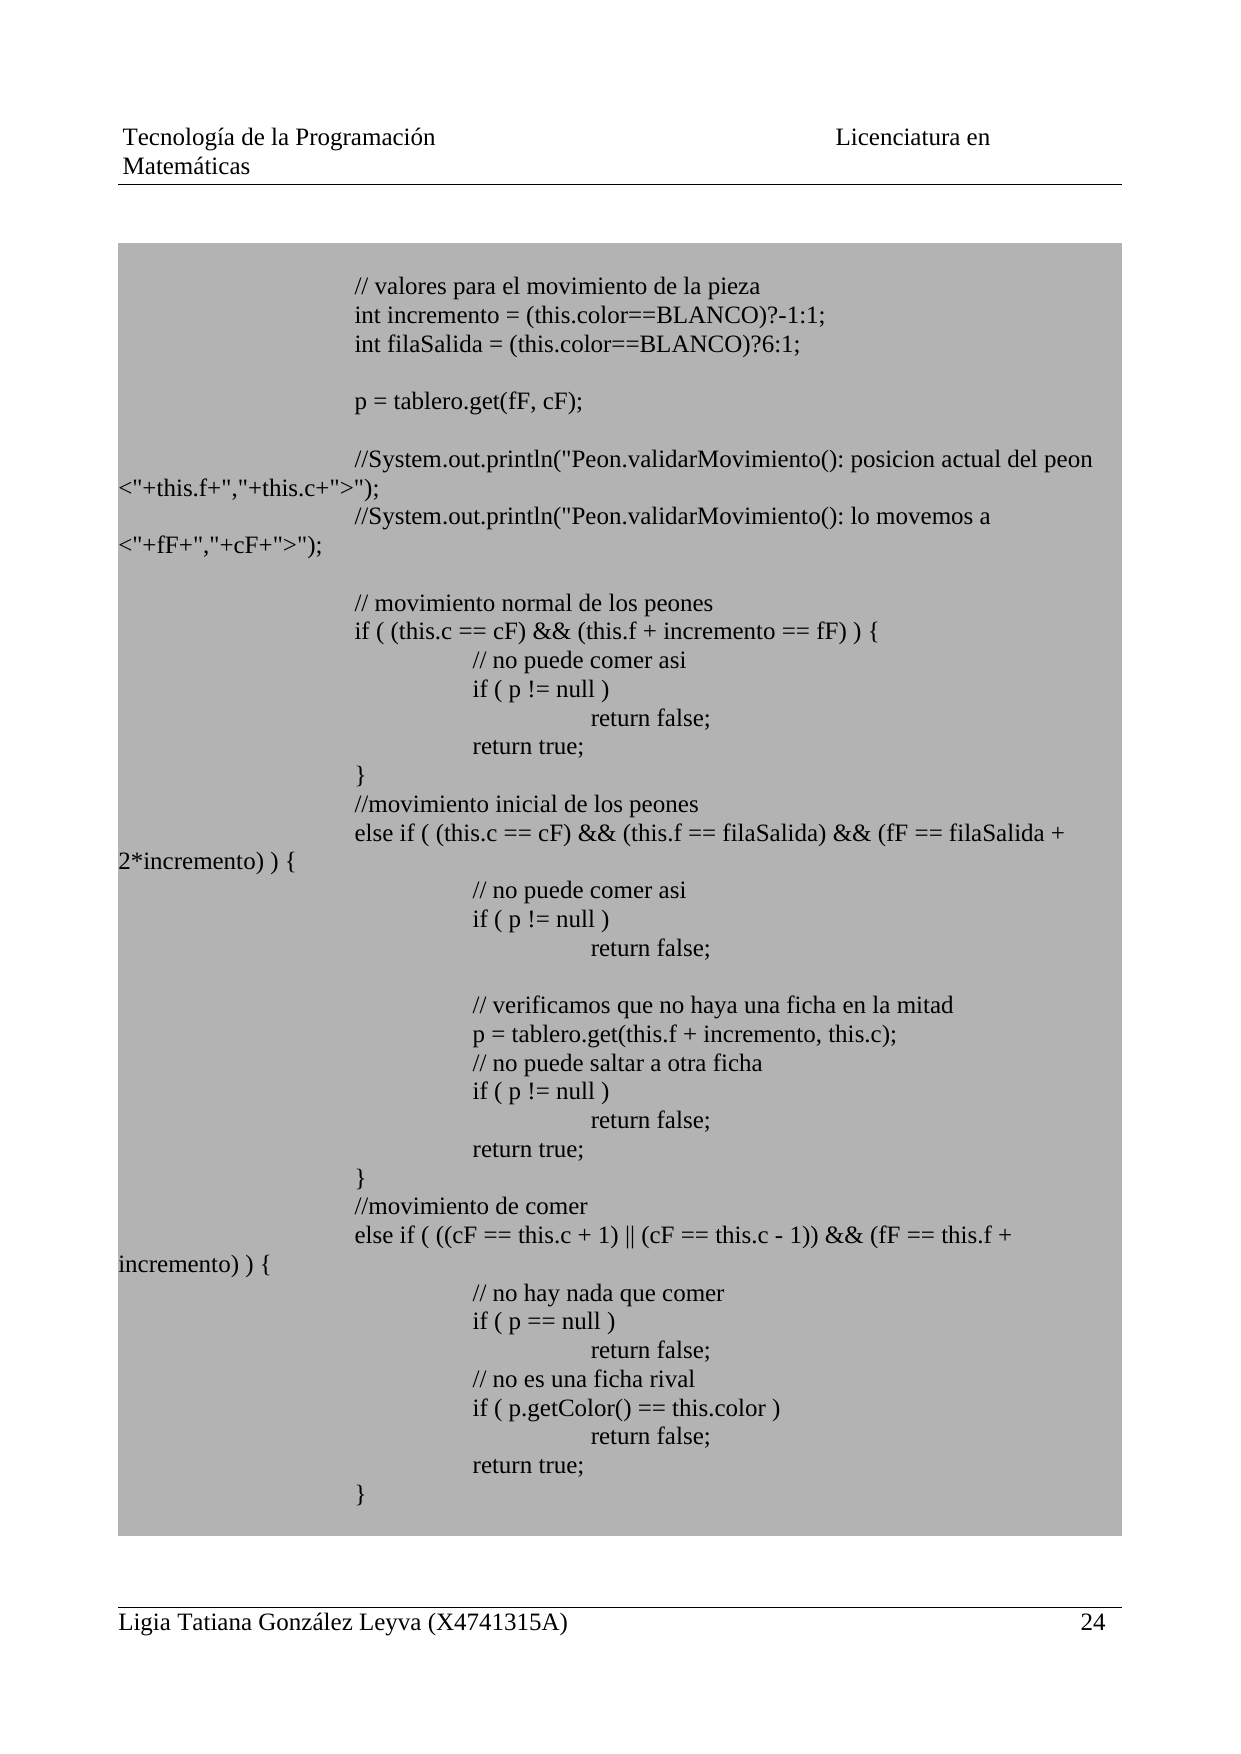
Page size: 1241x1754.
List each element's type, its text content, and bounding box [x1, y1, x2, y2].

text //movimiento de comer [118, 1191, 1122, 1220]
text // no hay nada que comer [118, 1278, 1122, 1306]
text return false; [118, 933, 1122, 961]
text int incremento = (this.color==BLANCO)?-1:1; [118, 300, 1122, 329]
text p = tablero.get(fF, cF); [118, 386, 1122, 415]
text } [118, 1479, 1122, 1508]
text return false; [118, 1421, 1122, 1450]
text if ( p == null ) [118, 1306, 1122, 1335]
text // no puede comer asi [118, 645, 1122, 674]
text return true; [118, 1134, 1122, 1163]
text // movimiento normal de los peones [118, 588, 1122, 616]
text return false; [118, 1105, 1122, 1134]
text //movimiento inicial de los peones [118, 789, 1122, 818]
text // valores para el movimiento de la pieza [118, 271, 1122, 300]
text return true; [118, 731, 1122, 760]
text return true; [118, 1450, 1122, 1479]
text int filaSalida = (this.color==BLANCO)?6:1; [118, 329, 1122, 358]
text // no puede comer asi [118, 875, 1122, 904]
text if ( p != null ) [118, 674, 1122, 703]
text //System.out.println("Peon.validarMovimiento(): lo movemos a <"+fF+","+cF+">"); [118, 501, 1122, 559]
text // verificamos que no haya una ficha en la mitad [118, 990, 1122, 1019]
text // no es una ficha rival [118, 1364, 1122, 1393]
text // no puede saltar a otra ficha [118, 1048, 1122, 1076]
text else if ( (this.c == cF) && (this.f == filaSalida) && (fF == filaSalida + 2*incremento) ) { [118, 818, 1122, 875]
text return false; [118, 1335, 1122, 1364]
text p = tablero.get(this.f + incremento, this.c); [118, 1019, 1122, 1048]
text return false; [118, 703, 1122, 731]
text if ( p.getColor() == this.color ) [118, 1393, 1122, 1421]
text //System.out.println("Peon.validarMovimiento(): posicion actual del peon <"+this.f+","+this.c+">"); [118, 444, 1122, 501]
text else if ( ((cF == this.c + 1) || (cF == this.c - 1)) && (fF == this.f + incremento) ) { [118, 1220, 1122, 1278]
text } [118, 760, 1122, 789]
text if ( p != null ) [118, 904, 1122, 933]
text } [118, 1163, 1122, 1191]
text if ( p != null ) [118, 1076, 1122, 1105]
text if ( (this.c == cF) && (this.f + incremento == fF) ) { [118, 616, 1122, 645]
